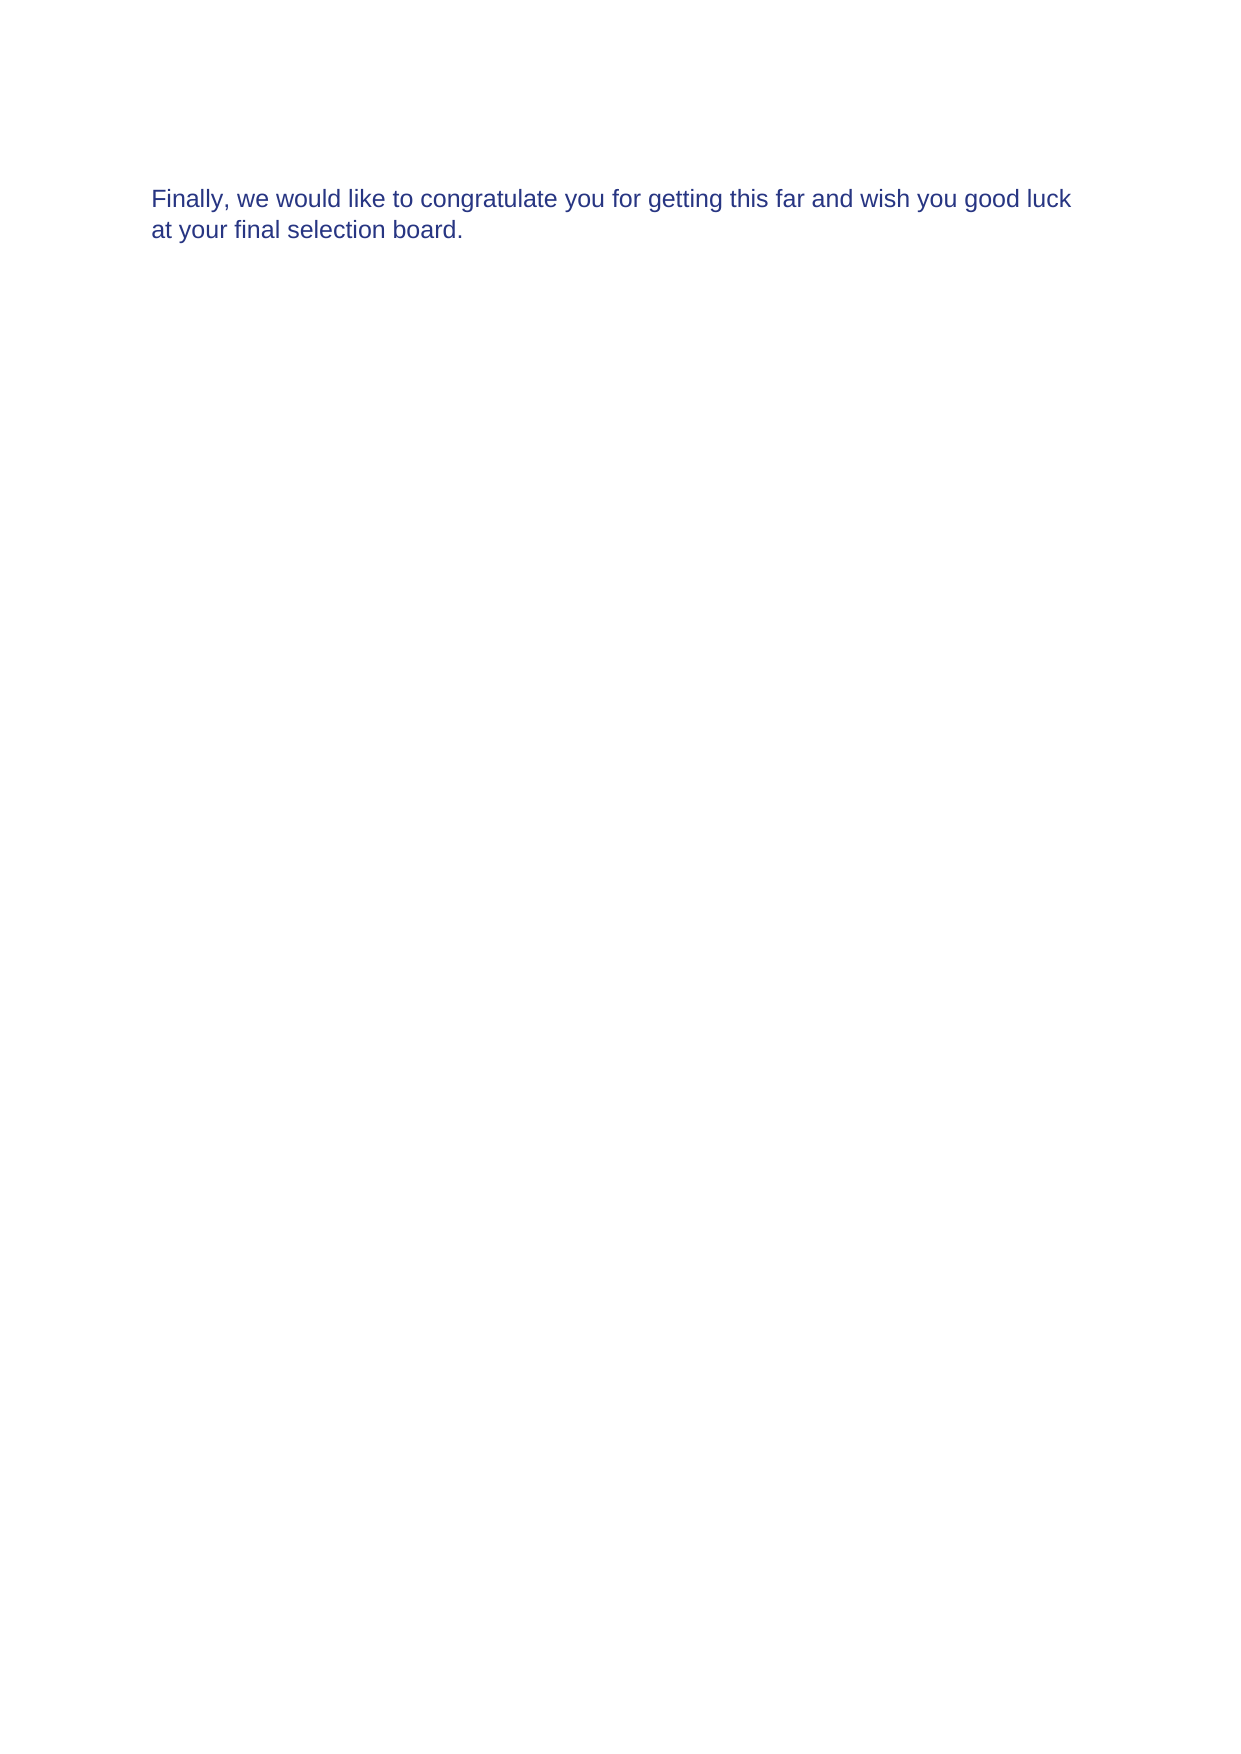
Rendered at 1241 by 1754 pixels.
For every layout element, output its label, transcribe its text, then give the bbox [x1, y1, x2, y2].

text Finally, we would like to congratulate you for getting this far and wish you good luck at your final selection board. [151, 184, 1095, 244]
